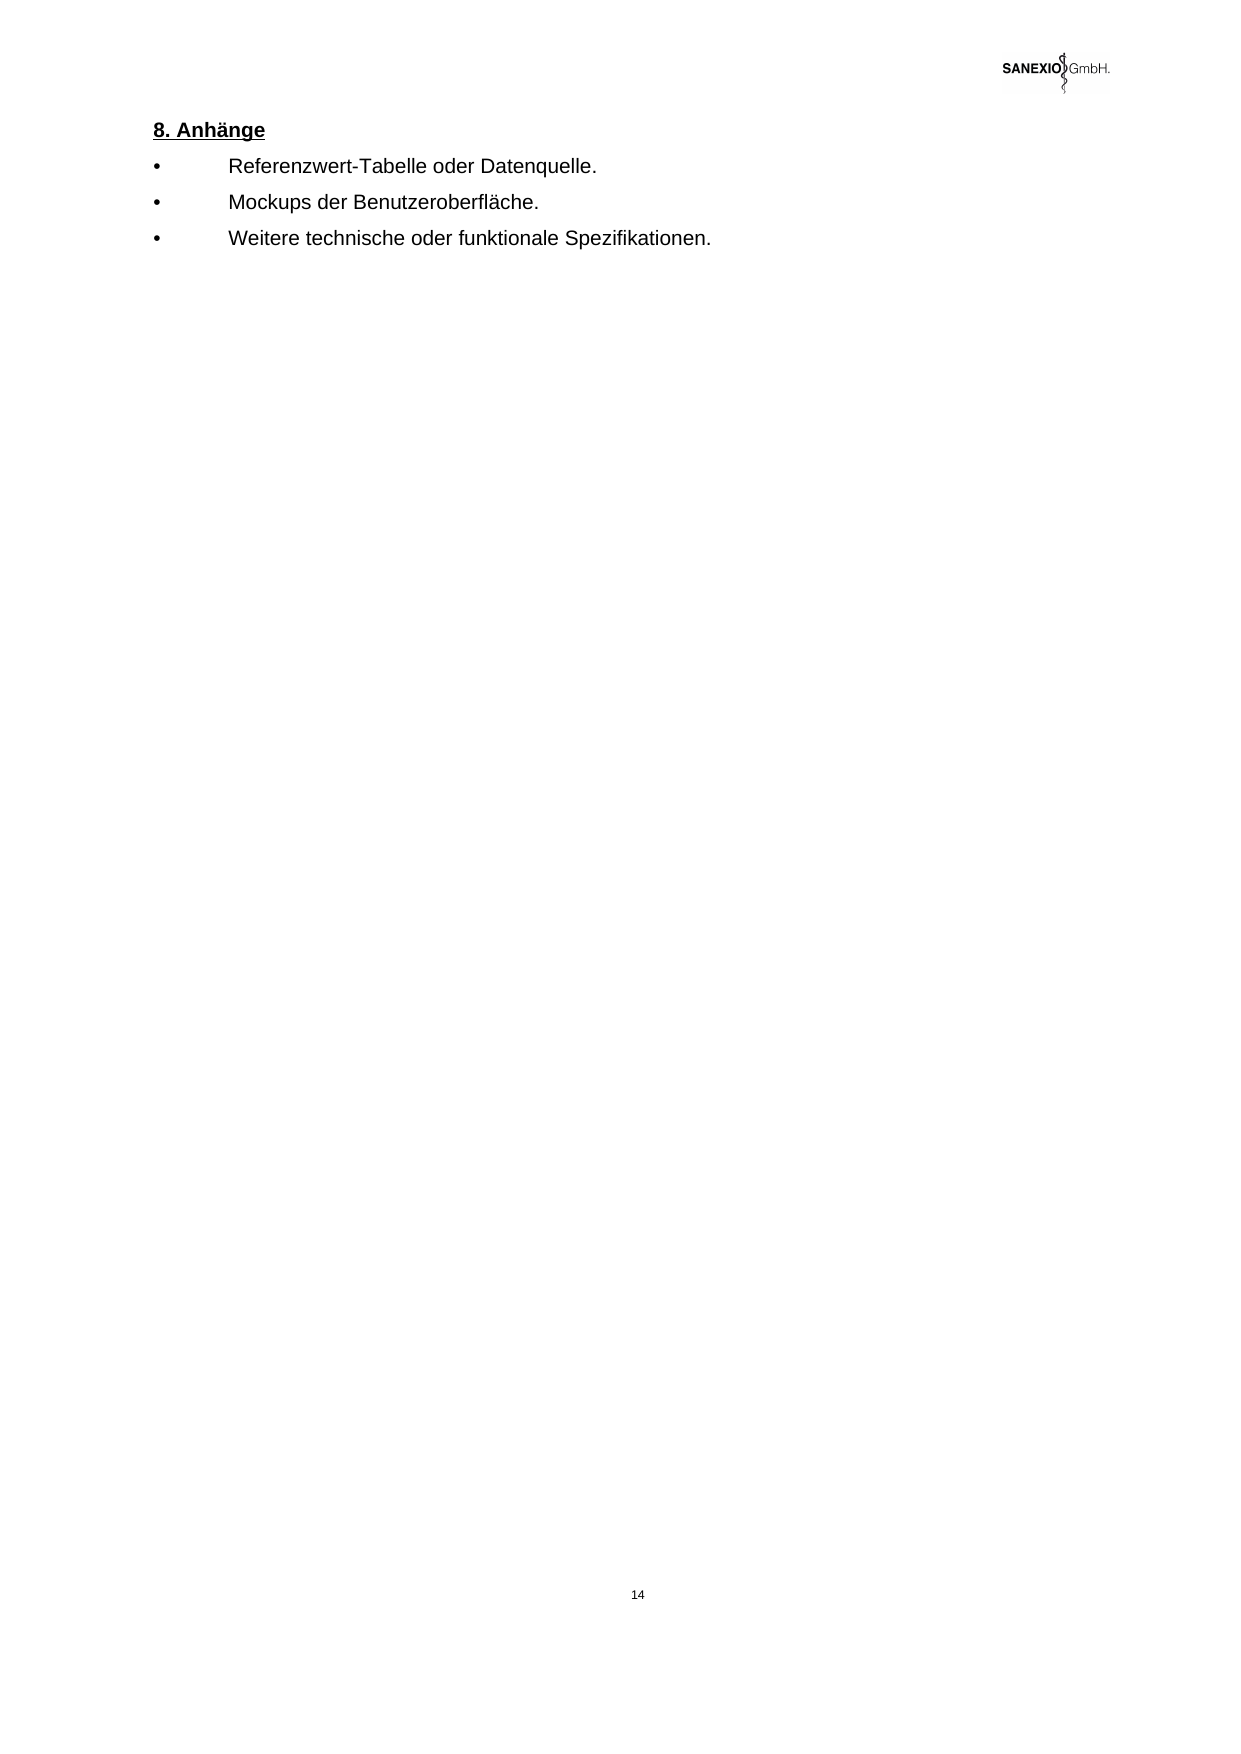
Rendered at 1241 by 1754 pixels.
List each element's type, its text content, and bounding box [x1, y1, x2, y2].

subtitle 8. Anhänge [153, 118, 1122, 142]
list Mockups der Benutzeroberfläche. [153, 190, 1122, 214]
list Referenzwert-Tabelle oder Datenquelle. [153, 154, 1122, 178]
picture [1002, 52, 1110, 94]
list Weitere technische oder funktionale Spezifikationen. [153, 226, 1122, 250]
